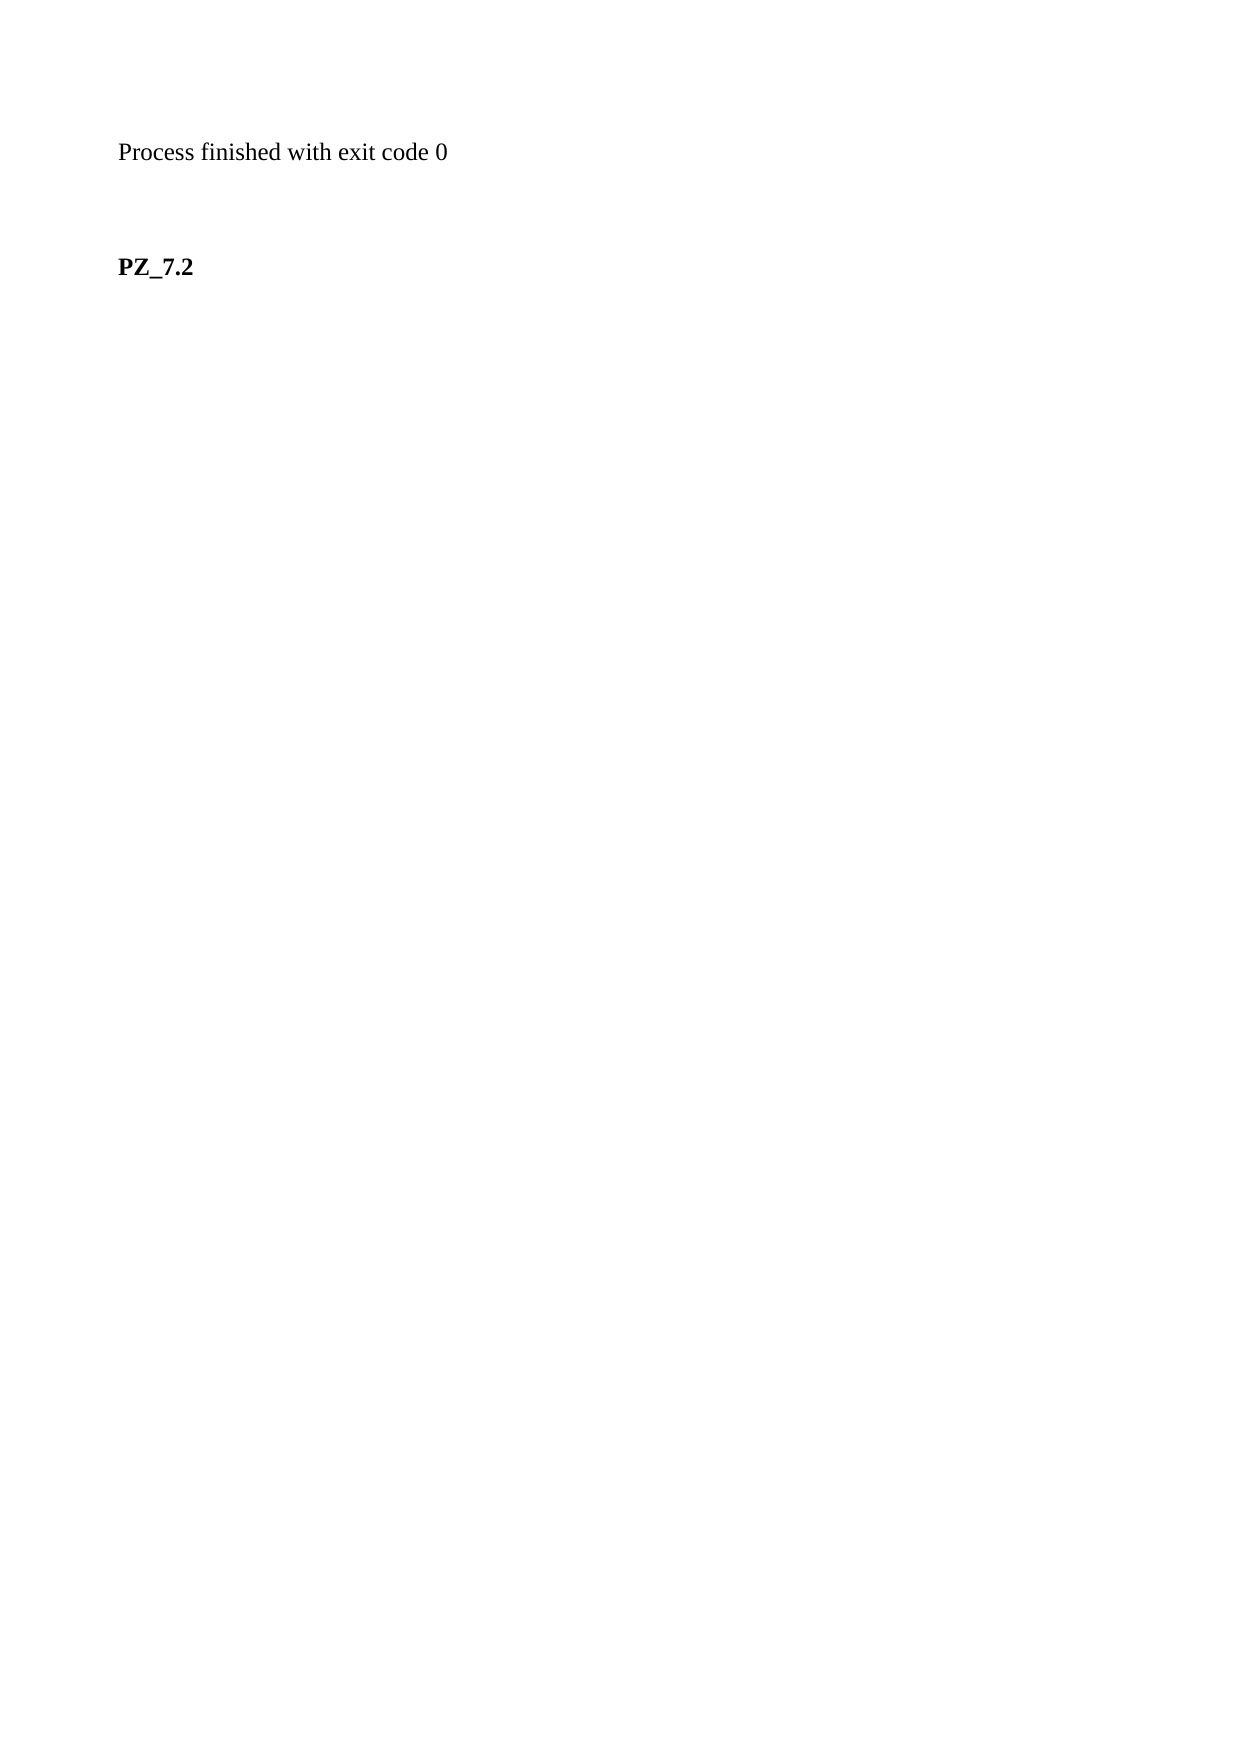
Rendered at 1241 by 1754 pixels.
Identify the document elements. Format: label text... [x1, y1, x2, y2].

text Process finished with exit code 0 [118, 137, 1136, 166]
text PZ_7.2 [118, 252, 1136, 281]
